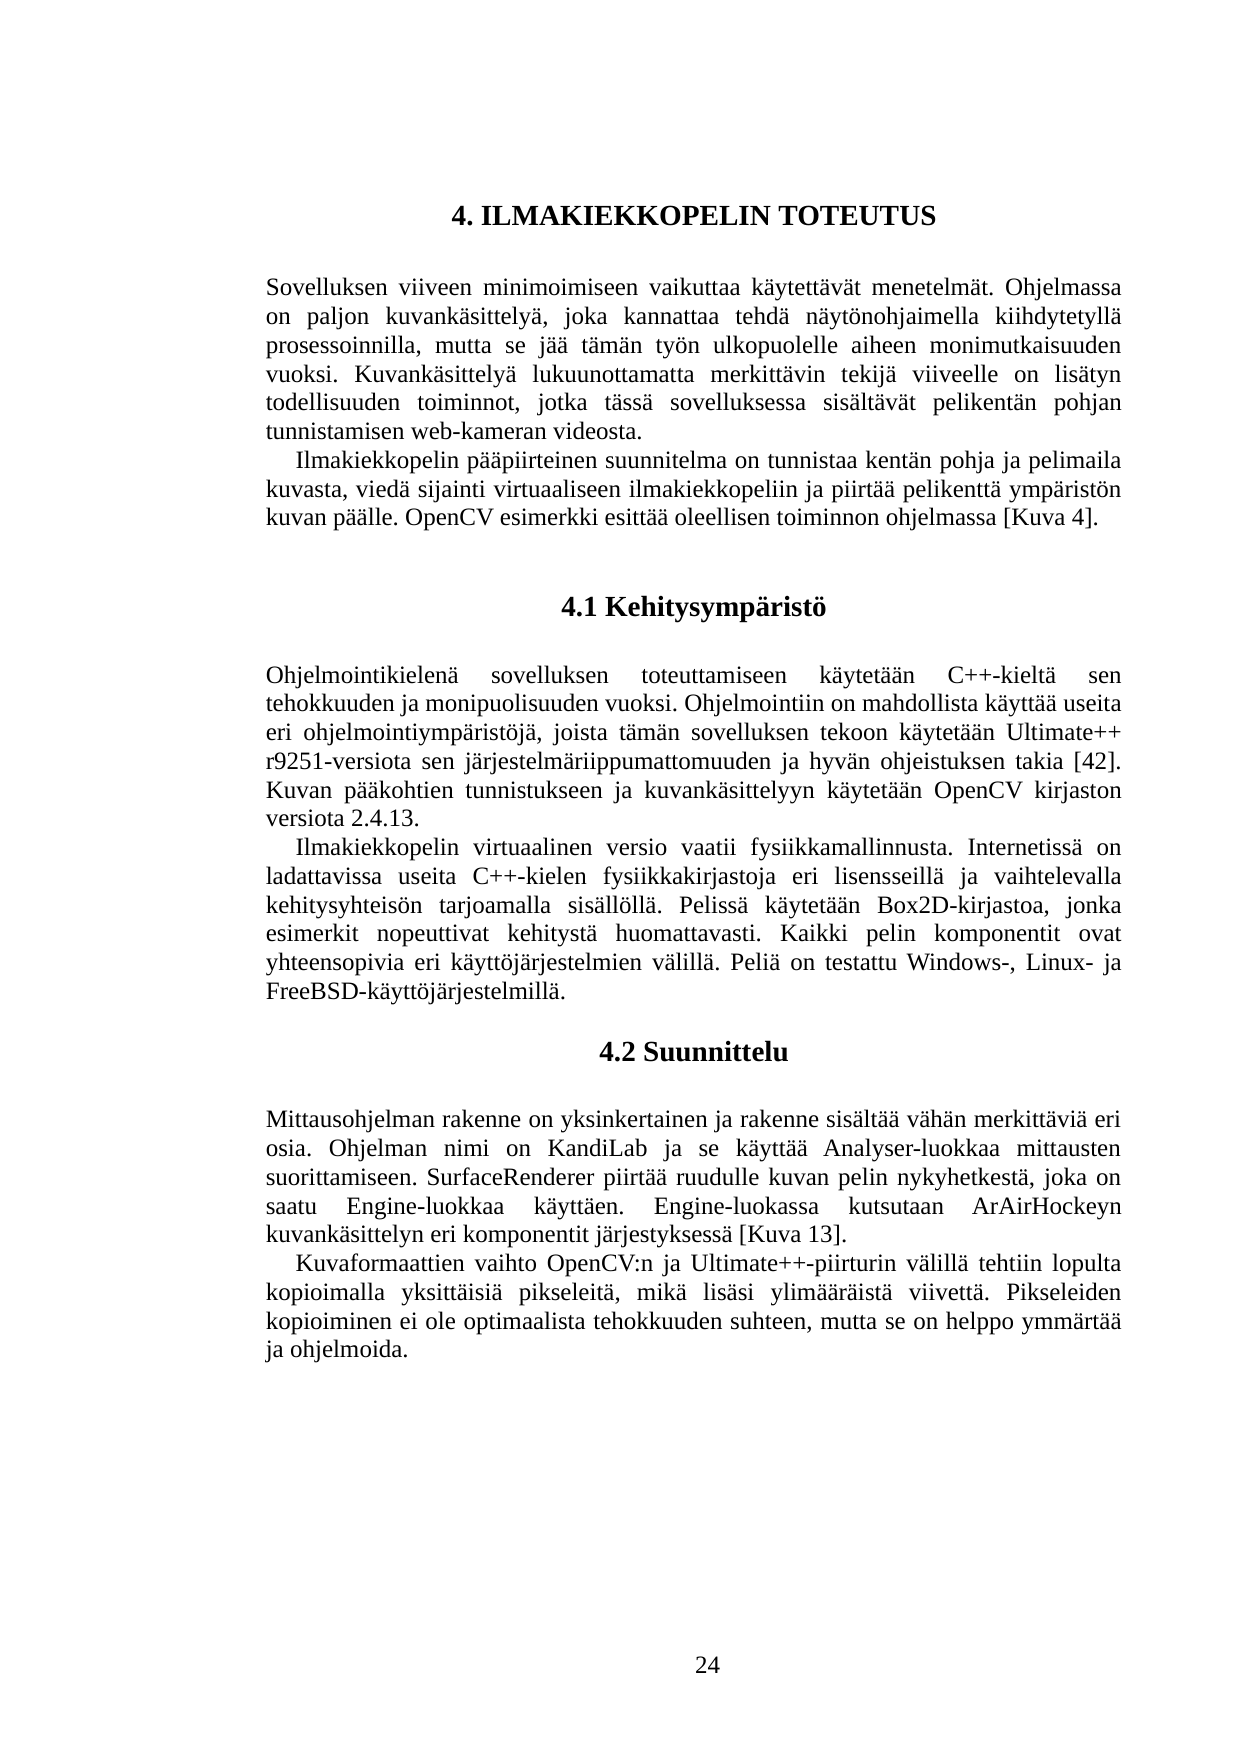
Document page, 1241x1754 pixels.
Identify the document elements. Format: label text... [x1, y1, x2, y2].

text Ilmakiekkopelin virtuaalinen versio vaatii fysiikkamallinnusta. Internetissä on ladattavissa useita C++-kielen fysiikkakirjastoja eri lisensseillä ja vaihtelevalla kehitysyhteisön tarjoamalla sisällöllä. Pelissä käytetään Box2D-kirjastoa, jonka esimerkit nopeuttivat kehitystä huomattavasti. Kaikki pelin komponentit ovat yhteensopivia eri käyttöjärjestelmien välillä. Peliä on testattu Windows-, Linux- ja FreeBSD-käyttöjärjestelmillä. [266, 832, 1122, 1005]
subtitle 4.2 Suunnittelu [266, 1034, 1122, 1067]
text Mittausohjelman rakenne on yksinkertainen ja rakenne sisältää vähän merkittäviä eri osia. Ohjelman nimi on KandiLab ja se käyttää Analyser-luokkaa mittausten suorittamiseen. SurfaceRenderer piirtää ruudulle kuvan pelin nykyhetkestä, joka on saatu Engine-luokkaa käyttäen. Engine-luokassa kutsutaan ArAirHockeyn kuvankäsittelyn eri komponentit järjestyksessä [Kuva 13]. [266, 1104, 1122, 1248]
text Ohjelmointikielenä sovelluksen toteuttamiseen käytetään C++-kieltä sen tehokkuuden ja monipuolisuuden vuoksi. Ohjelmointiin on mahdollista käyttää useita eri ohjelmointiympäristöjä, joista tämän sovelluksen tekoon käytetään Ultimate++ r9251-versiota sen järjestelmäriippumattomuuden ja hyvän ohjeistuksen takia [42]. Kuvan pääkohtien tunnistukseen ja kuvankäsittelyyn käytetään OpenCV kirjaston versiota 2.4.13. [266, 660, 1122, 832]
subtitle 4. ILMAKIEKKOPELIN TOTEUTUS [266, 198, 1122, 231]
text Ilmakiekkopelin pääpiirteinen suunnitelma on tunnistaa kentän pohja ja pelimaila kuvasta, viedä sijainti virtuaaliseen ilmakiekkopeliin ja piirtää pelikenttä ympäristön kuvan päälle. OpenCV esimerkki esittää oleellisen toiminnon ohjelmassa [Kuva 4]. [266, 445, 1122, 531]
text Kuvaformaattien vaihto OpenCV:n ja Ultimate++-piirturin välillä tehtiin lopulta kopioimalla yksittäisiä pikseleitä, mikä lisäsi ylimääräistä viivettä. Pikseleiden kopioiminen ei ole optimaalista tehokkuuden suhteen, mutta se on helppo ymmärtää ja ohjelmoida. [266, 1248, 1122, 1363]
text Sovelluksen viiveen minimoimiseen vaikuttaa käytettävät menetelmät. Ohjelmassa on paljon kuvankäsittelyä, joka kannattaa tehdä näytönohjaimella kiihdytetyllä prosessoinnilla, mutta se jää tämän työn ulkopuolelle aiheen monimutkaisuuden vuoksi. Kuvankäsittelyä lukuunottamatta merkittävin tekijä viiveelle on lisätyn todellisuuden toiminnot, jotka tässä sovelluksessa sisältävät pelikentän pohjan tunnistamisen web-kameran videosta. [266, 272, 1122, 445]
subtitle 4.1 Kehitysympäristö [266, 589, 1122, 623]
